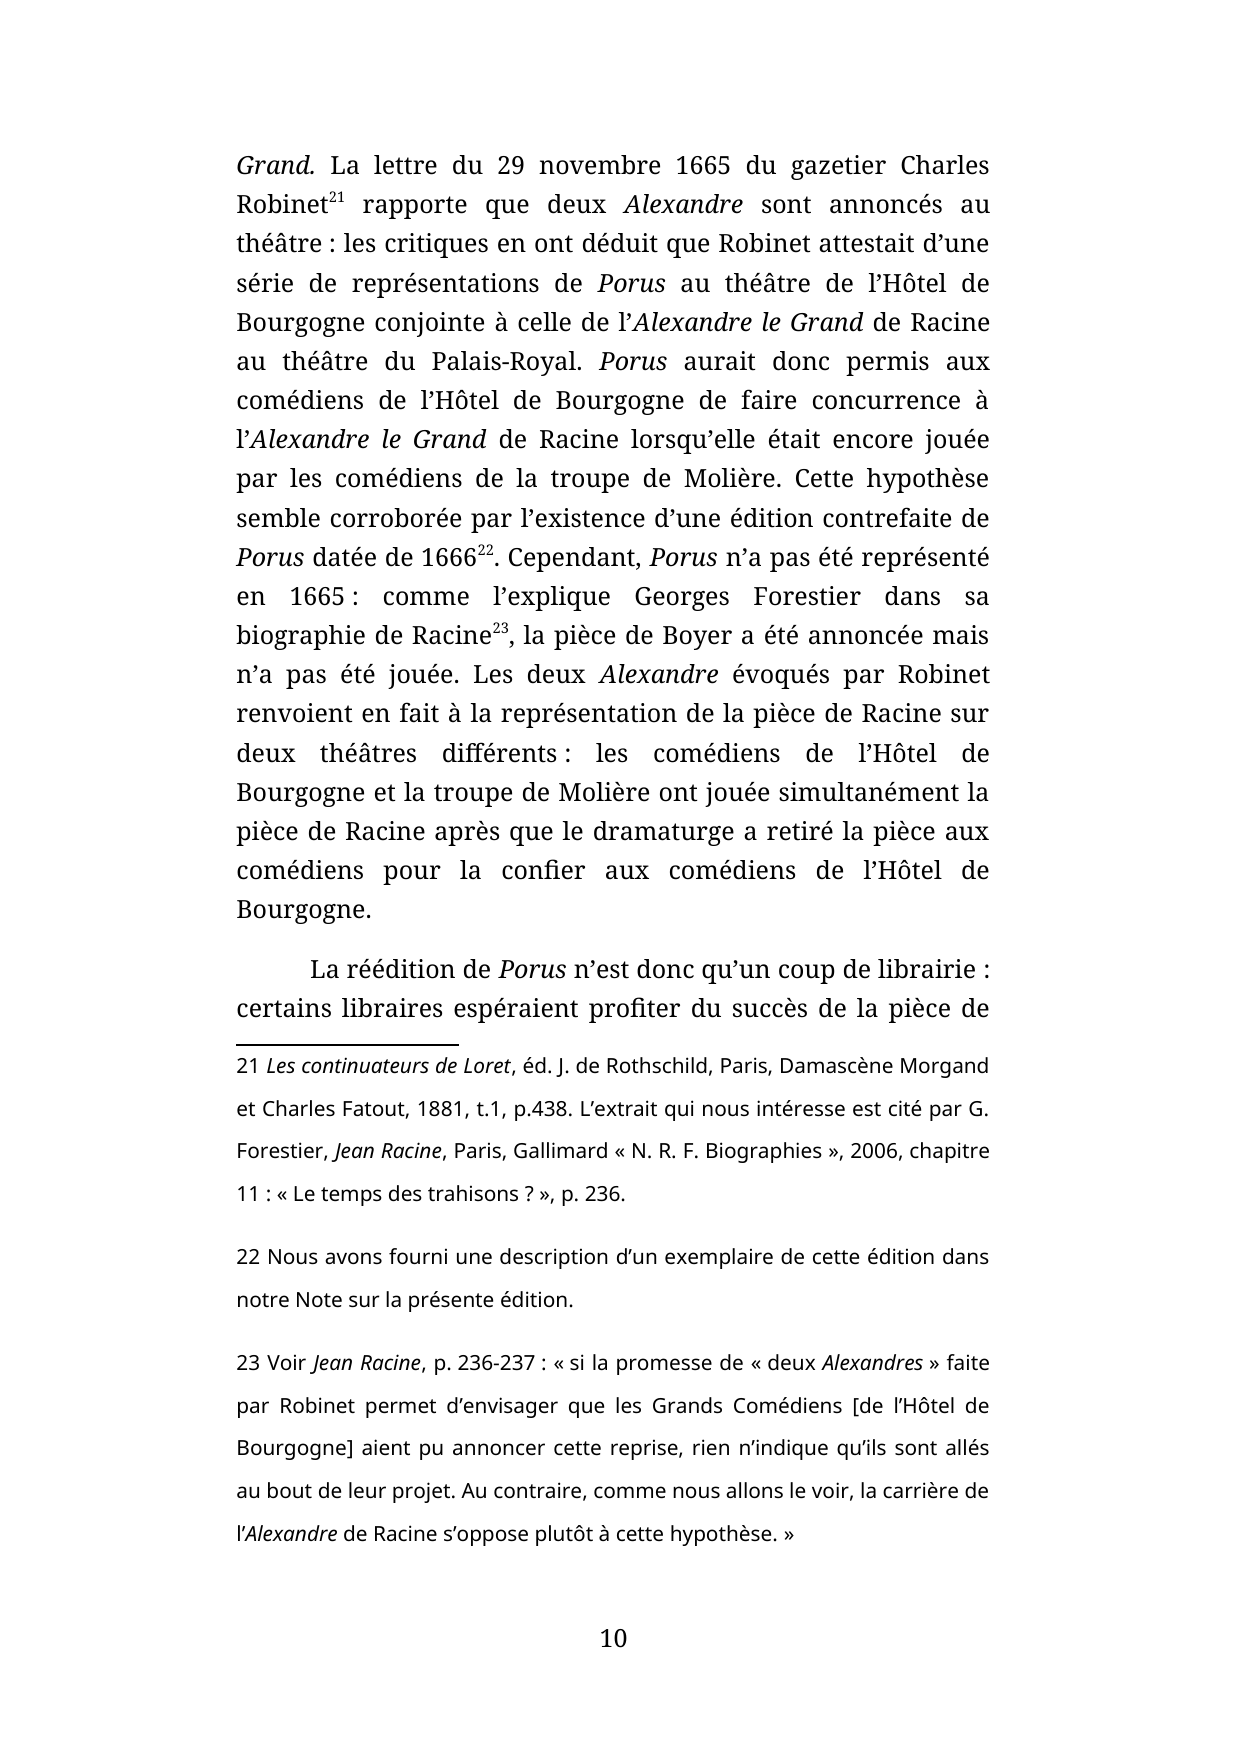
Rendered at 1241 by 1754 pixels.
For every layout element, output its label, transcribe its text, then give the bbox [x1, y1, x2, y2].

text Voir Jean Racine, p. 236-237 : « si la promesse de « deux Alexandres » faite par Robinet permet d’envisager que les Grands Comédiens [de l’Hôtel de Bourgogne] aient pu annoncer cette reprise, rien n’indique qu’ils sont allés au bout de leur projet. Au contraire, comme nous allons le voir, la carrière de l’Alexandre de Racine s’oppose plutôt à cette hypothèse. » [236, 1348, 990, 1547]
text Nous avons fourni une description d’un exemplaire de cette édition dans notre Note sur la présente édition. [236, 1242, 990, 1313]
text Les continuateurs de Loret, éd. J. de Rothschild, Paris, Damascène Morgand et Charles Fatout, 1881, t.1, p.438. L’extrait qui nous intéresse est cité par G. Forestier, Jean Racine, Paris, Gallimard « N. R. F. Biographies », 2006, chapitre 11 : « Le temps des trahisons ? », p. 236. [236, 1051, 990, 1207]
text La réédition de Porus n’est donc qu’un coup de librairie : certains libraires espéraient profiter du succès de la pièce de [236, 952, 990, 1025]
text Grand. La lettre du 29 novembre 1665 du gazetier Charles Robinet rapporte que deux Alexandre sont annoncés au théâtre : les critiques en ont déduit que Robinet attestait d’une série de représentations de Porus au théâtre de l’Hôtel de Bourgogne conjointe à celle de l’Alexandre le Grand de Racine au théâtre du Palais-Royal. Porus aurait donc permis aux comédiens de l’Hôtel de Bourgogne de faire concurrence à l’Alexandre le Grand de Racine lorsqu’elle était encore jouée par les comédiens de la troupe de Molière. Cette hypothèse semble corroborée par l’existence d’une édition contrefaite de Porus datée de 1666. Cependant, Porus n’a pas été représenté en 1665 : comme l’explique Georges Forestier dans sa biographie de Racine, la pièce de Boyer a été annoncée mais n’a pas été jouée. Les deux Alexandre évoqués par Robinet renvoient en fait à la représentation de la pièce de Racine sur deux théâtres différents : les comédiens de l’Hôtel de Bourgogne et la troupe de Molière ont jouée simultanément la pièce de Racine après que le dramaturge a retiré la pièce aux comédiens pour la confier aux comédiens de l’Hôtel de Bourgogne. [236, 148, 990, 926]
